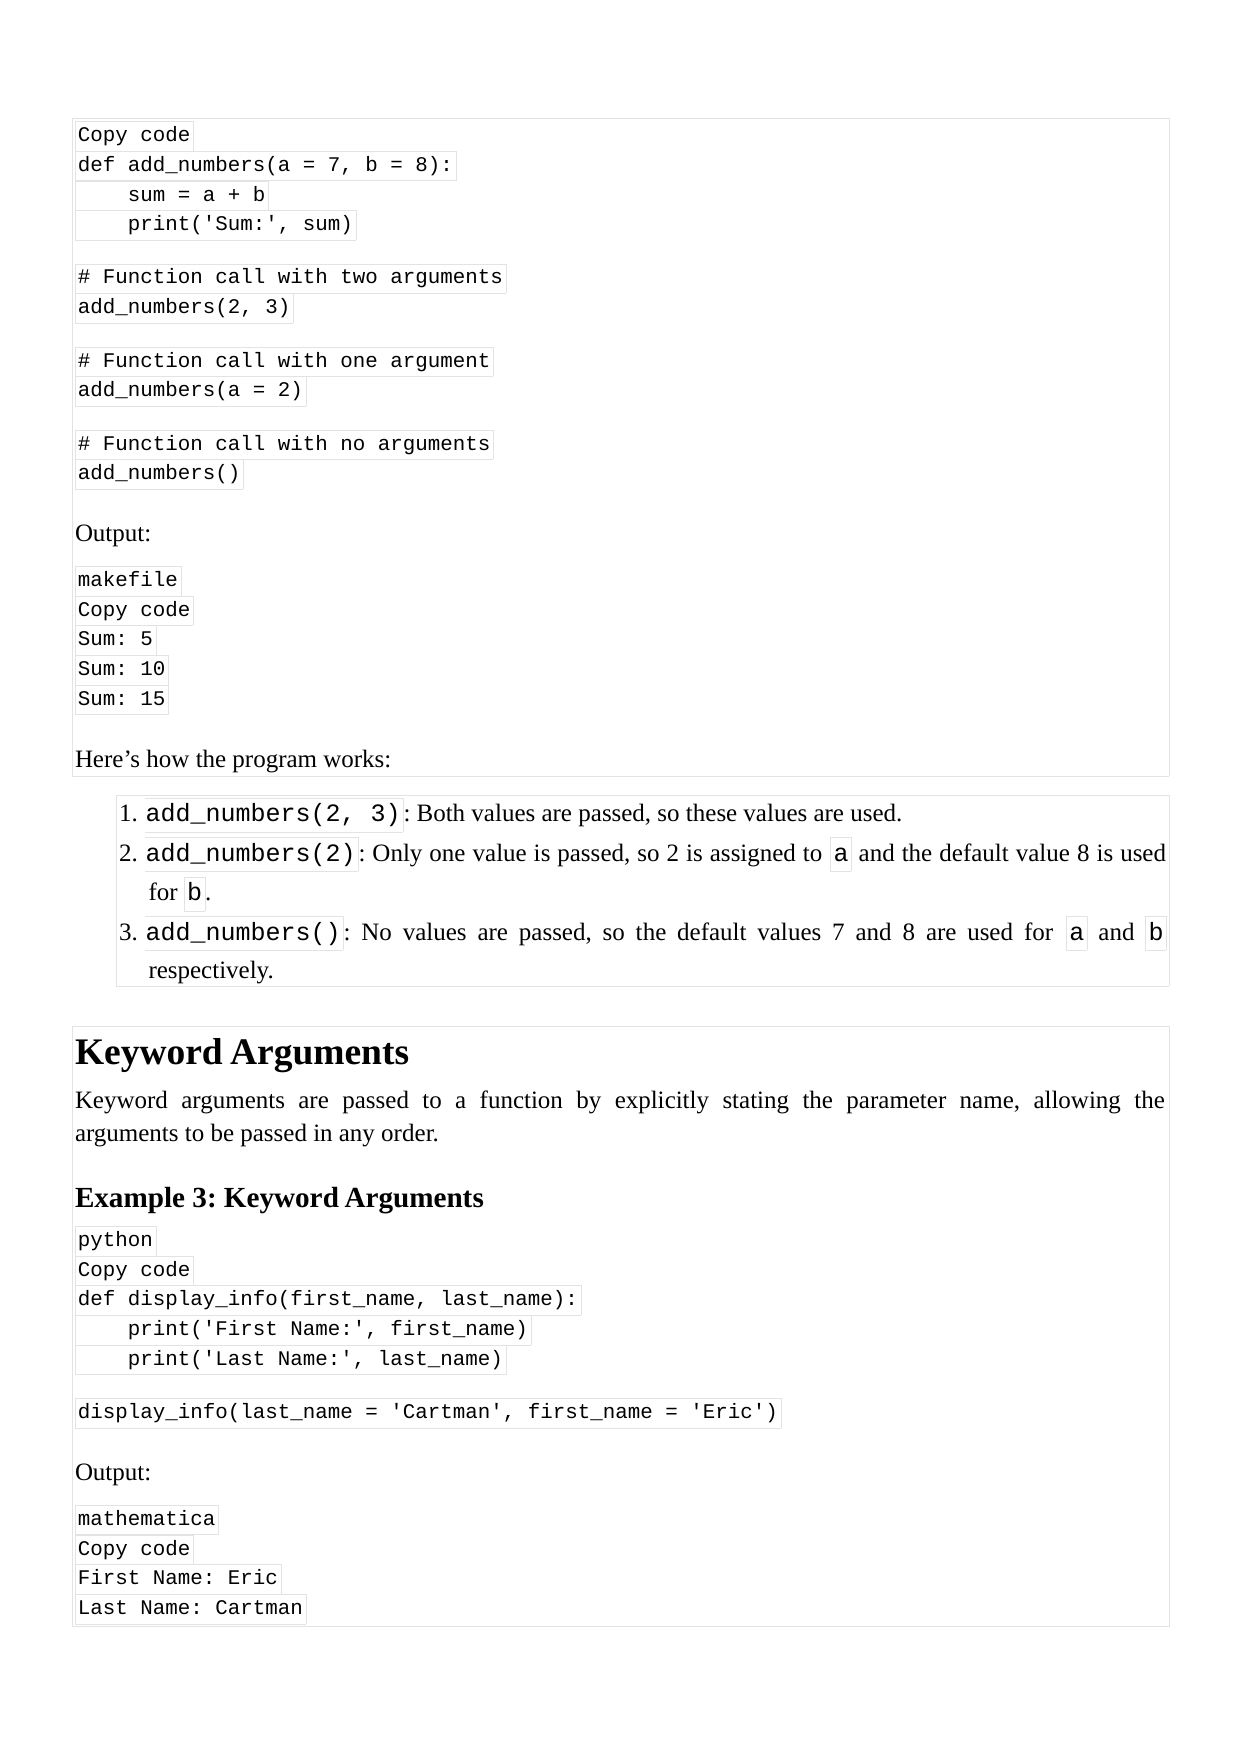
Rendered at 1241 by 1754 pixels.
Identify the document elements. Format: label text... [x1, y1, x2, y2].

text Here’s how the program works: [73, 741, 1169, 776]
text print('First Name:', first_name) [76, 1312, 1169, 1342]
text add_numbers(a = 2) [76, 377, 306, 406]
text mathematica [73, 1502, 1169, 1532]
text [194, 1532, 1169, 1561]
subtitle Keyword Arguments [73, 1027, 1169, 1072]
text Last Name: Cartman [73, 1591, 1169, 1626]
text python [73, 1223, 1169, 1253]
text # Function call with one argument [73, 343, 1169, 373]
text def display_info(first_name, last_name): [76, 1286, 581, 1312]
text display_info(last_name = 'Cartman', first_name = 'Eric') [73, 1395, 1169, 1428]
text # Function call with no arguments [73, 427, 1169, 456]
text Output: [73, 515, 1169, 547]
list add_numbers(): No values are passed, so the default values 7 and 8 are used for a and b respectively. [117, 913, 1169, 986]
text Copy code [182, 593, 1169, 622]
text Sum: 10 [157, 652, 1169, 682]
text [269, 177, 1169, 207]
text [169, 682, 1169, 714]
text [307, 373, 1169, 406]
text Copy code [76, 1536, 193, 1561]
text First Name: Eric [194, 1561, 1169, 1591]
list add_numbers(2): Only one value is passed, so 2 is assigned to a and the default value 8 is used for b. [117, 834, 1169, 911]
text def add_numbers(a = 7, b = 8): [194, 148, 1169, 177]
text print('Last Name:', last_name) [76, 1342, 1169, 1374]
text [157, 622, 1169, 652]
text Sum: 5 [76, 626, 156, 652]
text First Name: Eric [76, 1565, 281, 1591]
text Sum: 15 [76, 686, 168, 714]
text Copy code [73, 119, 1169, 148]
text Output: [73, 1454, 1169, 1486]
subtitle Example 3: Keyword Arguments [73, 1177, 1169, 1213]
text print('Sum:', sum) [269, 207, 1169, 240]
text add_numbers(2, 3) [76, 290, 1169, 323]
text [244, 456, 1169, 489]
text makefile [73, 563, 1169, 593]
text Keyword arguments are passed to a function by explicitly stating the parameter name, allowing the arguments to be passed in any order. [73, 1082, 1169, 1147]
list add_numbers(2, 3): Both values are passed, so these values are used. [117, 796, 1169, 832]
text add_numbers() [76, 460, 243, 489]
text def display_info(first_name, last_name): [194, 1282, 1169, 1312]
text Copy code [76, 597, 193, 622]
text Copy code [157, 1253, 1169, 1282]
text Sum: 10 [76, 656, 168, 682]
text Copy code [76, 1257, 193, 1282]
text def add_numbers(a = 7, b = 8): [76, 152, 456, 177]
text print('Sum:', sum) [76, 211, 356, 240]
text sum = a + b [76, 182, 268, 207]
text # Function call with two arguments [73, 261, 1169, 290]
